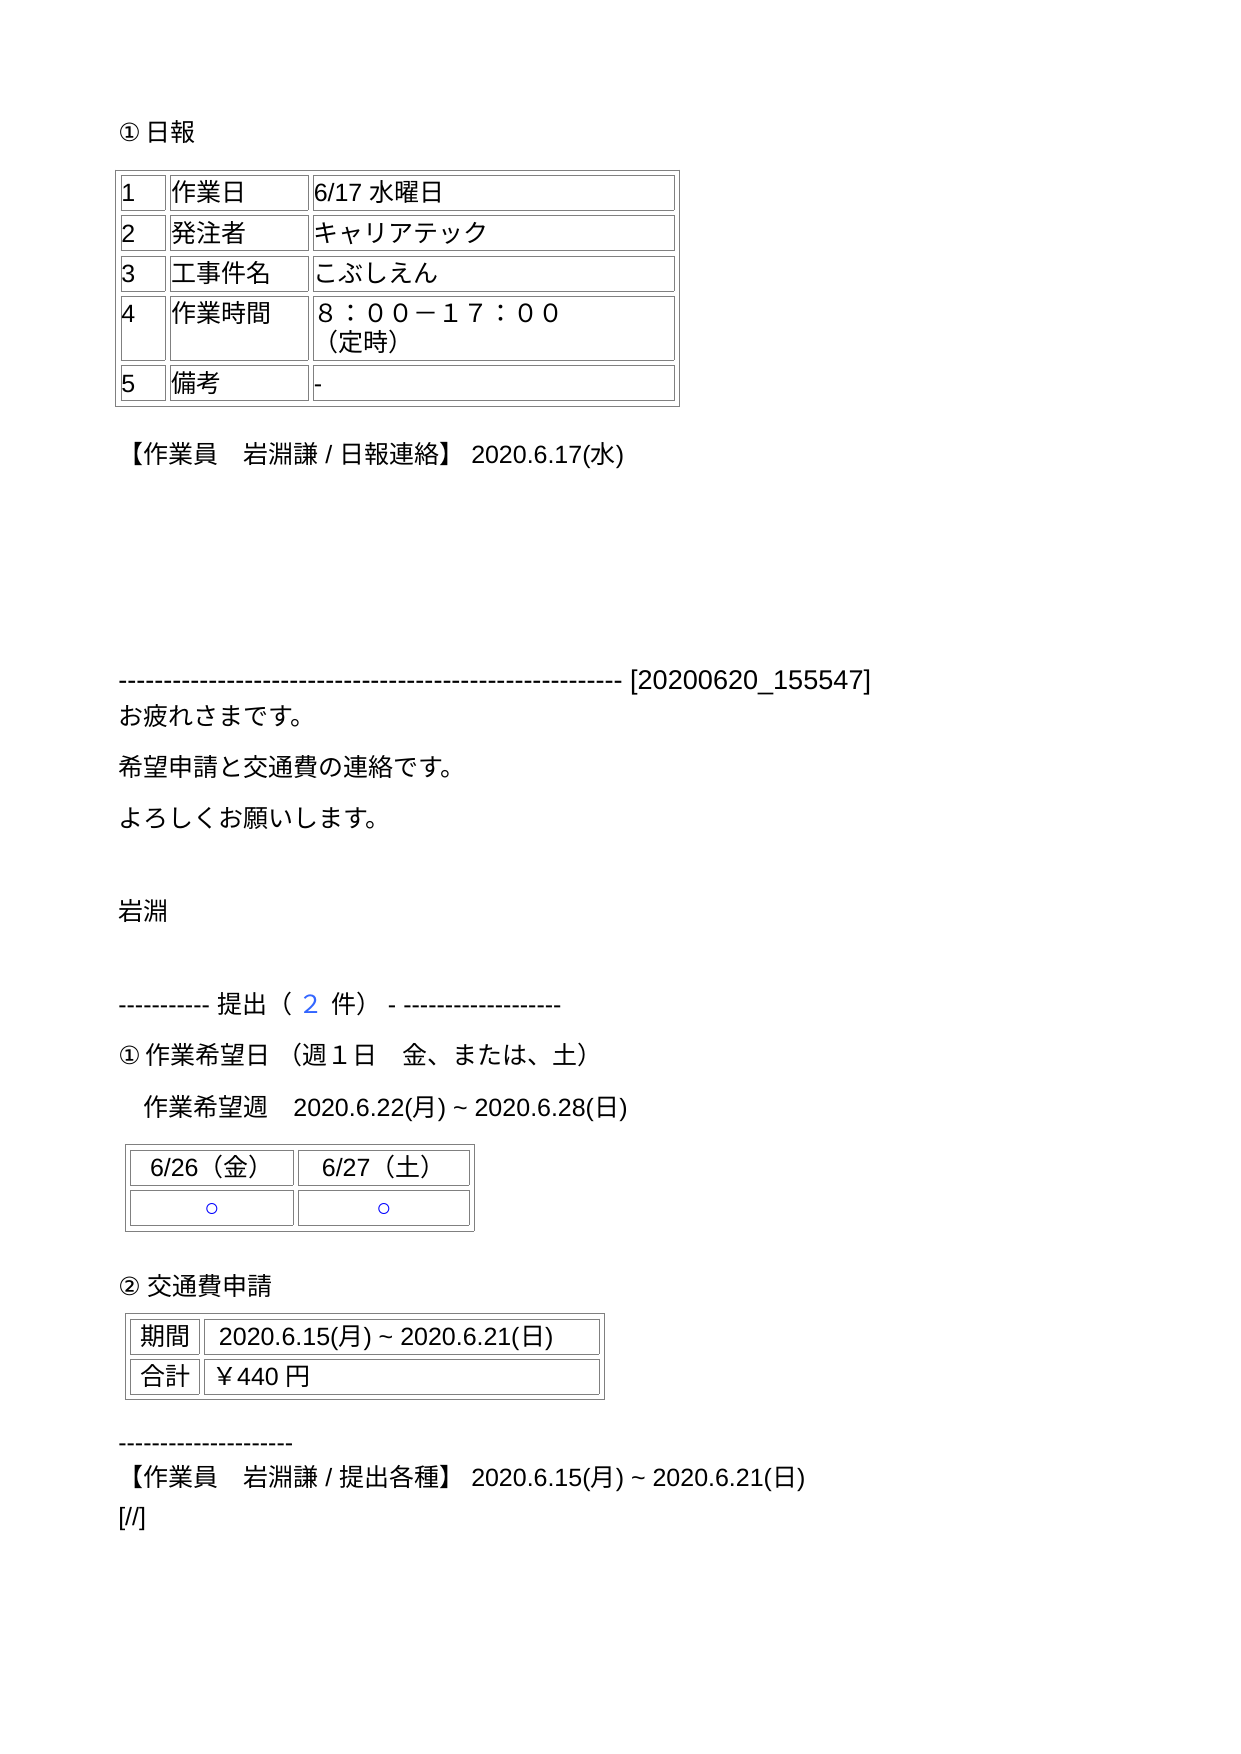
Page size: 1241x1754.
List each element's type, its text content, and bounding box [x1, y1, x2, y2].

table_cell ８：００－１７：００ （定時） [310, 291, 677, 360]
text 希望申請と交通費の連絡です。 [118, 753, 1122, 782]
table_header 6/17 水曜日 [310, 171, 677, 210]
table_cell 5 [118, 360, 168, 400]
table_cell 工事件名 [168, 250, 310, 291]
text ①日報 [118, 118, 1122, 147]
table_cell ○ [128, 1185, 296, 1225]
table_header 6/27（土） [296, 1145, 471, 1185]
table_cell 合計 [128, 1354, 202, 1394]
text 作業希望週 2020.6.22(月) ~ 2020.6.28(日) [118, 1093, 1122, 1122]
table_cell ○ [296, 1185, 471, 1225]
text お疲れさまです。 [118, 702, 1122, 730]
table_cell ￥440 円 [202, 1354, 602, 1394]
text よろしくお願いします。 [118, 804, 1122, 833]
text ①作業希望日 （週１日 金、または、土） [118, 1041, 1122, 1070]
table_cell 発注者 [168, 210, 310, 250]
table_cell キャリアテック [310, 210, 677, 250]
text ----------- 提出（ ２ 件） - ------------------- [118, 990, 1122, 1019]
text -------------------------------------------------------- [20200620_155547] [118, 664, 1122, 695]
table_cell 2 [118, 210, 168, 250]
table_header 2020.6.15(月) ~ 2020.6.21(日) [202, 1314, 602, 1353]
text 【作業員 岩淵謙 / 日報連絡】 2020.6.17(水) [118, 440, 1122, 469]
table_cell 4 [118, 291, 168, 360]
table_cell こぶしえん [310, 250, 677, 291]
table_cell - [314, 366, 674, 400]
text [//] [118, 1502, 1122, 1531]
text --------------------- [118, 1428, 1122, 1457]
text ② 交通費申請 [118, 1272, 1122, 1301]
table_header 作業日 [168, 171, 310, 210]
table_header 1 [118, 171, 168, 210]
table_cell - [310, 360, 677, 400]
text 岩淵 [118, 897, 1122, 926]
table_header 6/26（金） [128, 1145, 296, 1185]
table_cell 3 [118, 250, 168, 291]
table_cell 備考 [168, 360, 310, 400]
text 【作業員 岩淵謙 / 提出各種】 2020.6.15(月) ~ 2020.6.21(日) [118, 1462, 1122, 1491]
table_header 期間 [128, 1314, 202, 1353]
table_cell 作業時間 [168, 291, 310, 360]
